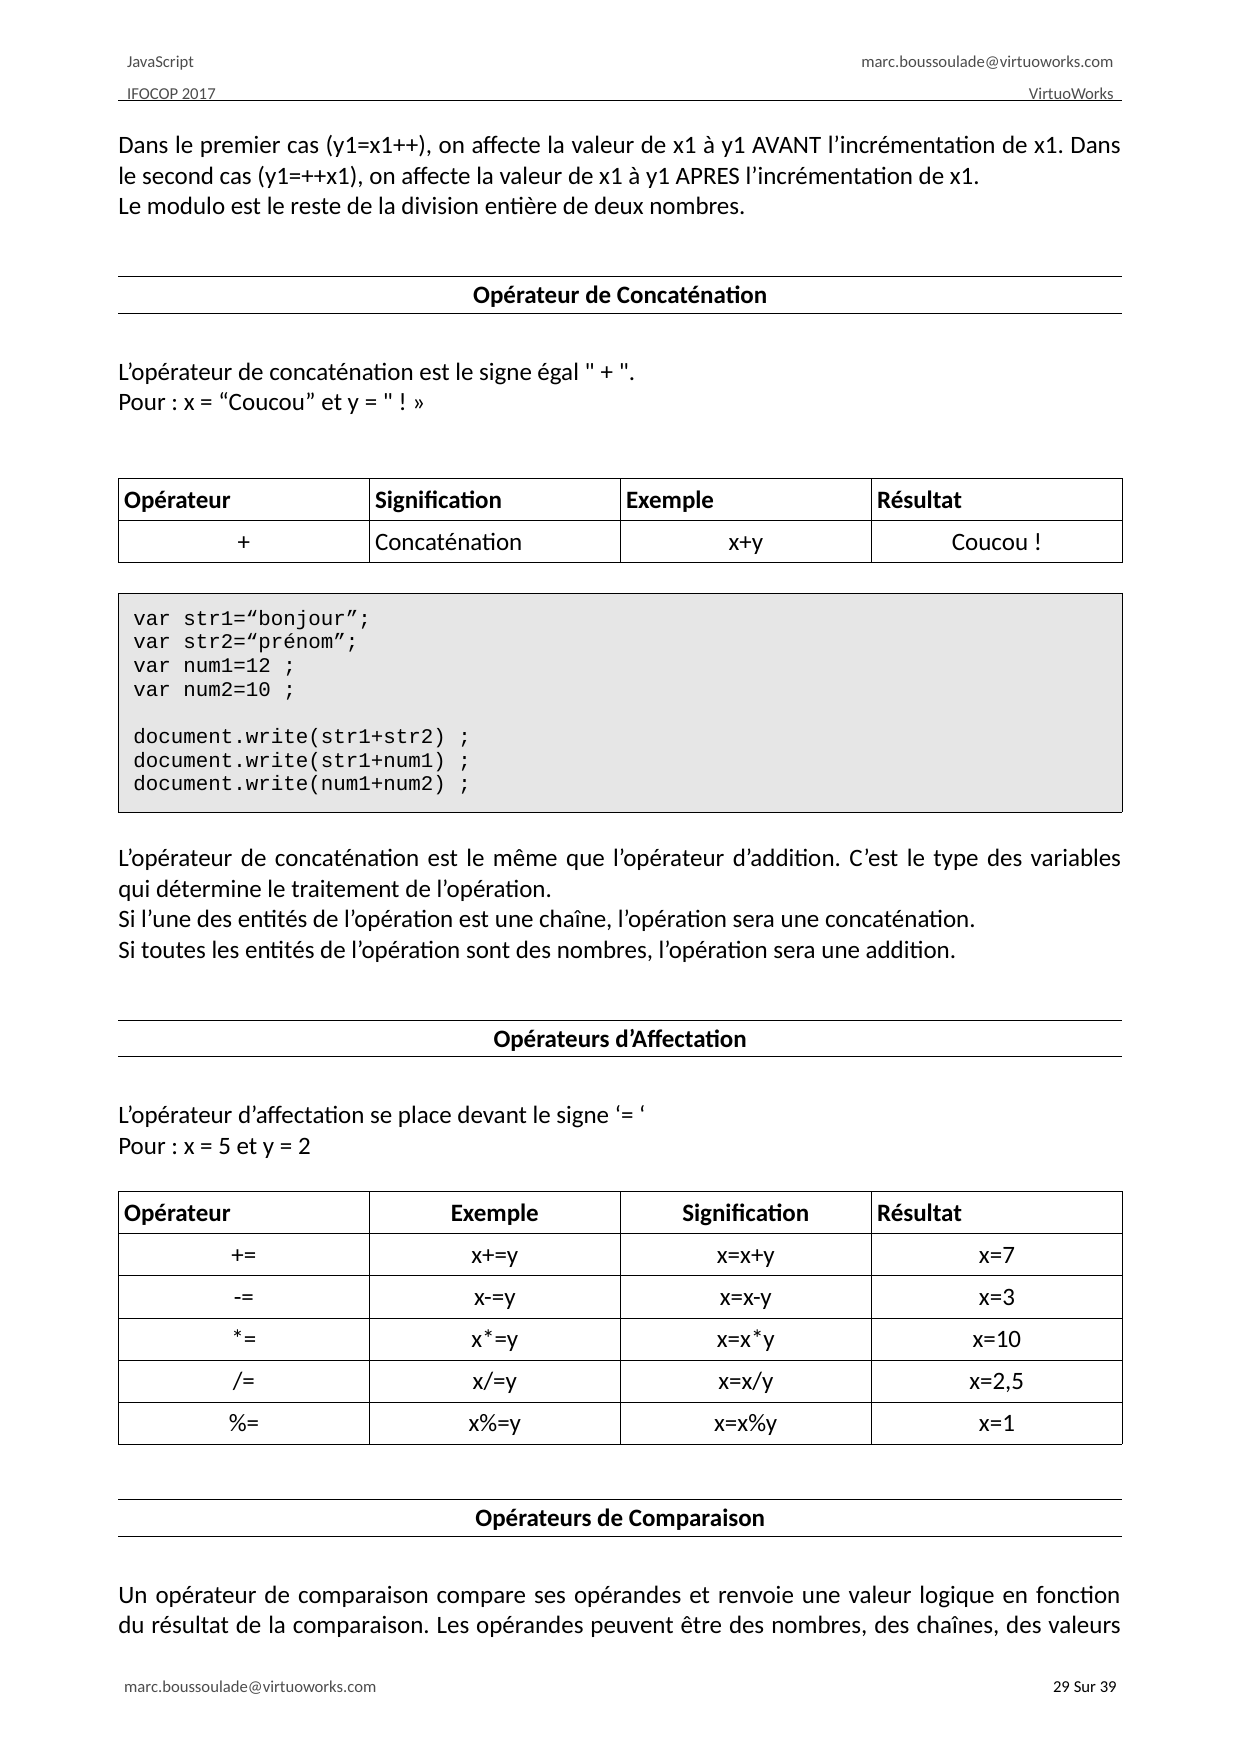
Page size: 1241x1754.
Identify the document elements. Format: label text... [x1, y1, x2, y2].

subtitle Opérateurs d’Affectation [118, 1021, 1122, 1056]
text Le modulo est le reste de la division entière de deux nombres. [118, 190, 1122, 221]
table_cell /= [119, 1361, 369, 1402]
table_cell x=1 [872, 1403, 1122, 1444]
table_header Exemple [621, 479, 871, 520]
table_cell Concaténation [370, 521, 620, 562]
table_cell x=2,5 [872, 1361, 1122, 1402]
table_cell -= [119, 1276, 369, 1317]
table_cell x%=y [370, 1403, 620, 1444]
text L’opérateur de concaténation est le signe égal " + ". [118, 356, 1122, 387]
table_cell += [119, 1234, 369, 1275]
table_cell x=x*y [621, 1319, 871, 1359]
text var num1=12 ; [119, 640, 1122, 664]
table_cell x=x/y [621, 1361, 871, 1402]
table_cell x=x%y [621, 1403, 871, 1444]
table_header Exemple [370, 1192, 620, 1233]
table_header Opérateur [119, 479, 369, 520]
table_cell %= [119, 1403, 369, 1444]
table_cell x=3 [872, 1276, 1122, 1317]
text Dans le premier cas (y1=x1++), on affecte la valeur de x1 à y1 AVANT l’incrémentation de x1. Dans le second cas (y1=++x1), on affecte la valeur de x1 à y1 APRES l’incrémentation de x1. [118, 129, 1122, 190]
table_cell + [119, 521, 369, 562]
table_header Opérateur [119, 1192, 369, 1233]
table_header Résultat [872, 1192, 1122, 1233]
text document.write(str1+str2) ; [119, 711, 1122, 735]
table_cell x*=y [370, 1319, 620, 1359]
table_cell x+=y [370, 1234, 620, 1275]
text Pour : x = 5 et y = 2 [118, 1130, 1122, 1161]
table_cell x=7 [872, 1234, 1122, 1275]
table_header Signification [621, 1192, 871, 1233]
table_cell *= [119, 1319, 369, 1359]
table_cell x=x+y [621, 1234, 871, 1275]
table_header Signification [370, 479, 620, 520]
table_cell Coucou ! [872, 521, 1122, 562]
table_cell x=10 [872, 1319, 1122, 1359]
text Un opérateur de comparaison compare ses opérandes et renvoie une valeur logique en fonction du résultat de la comparaison. Les opérandes peuvent être des nombres, des chaînes, des valeurs [118, 1579, 1122, 1640]
text L’opérateur de concaténation est le même que l’opérateur d’addition. C’est le type des variables qui détermine le traitement de l’opération. [118, 842, 1122, 903]
table_cell x-=y [370, 1276, 620, 1317]
text L’opérateur d’affectation se place devant le signe ‘= ‘ [118, 1099, 1122, 1130]
text document.write(num1+num2) ; [119, 758, 1122, 812]
subtitle Opérateurs de Comparaison [118, 1500, 1122, 1536]
text Pour : x = “Coucou” et y = " ! » [118, 387, 1122, 417]
text Si toutes les entités de l’opération sont des nombres, l’opération sera une addition. [118, 934, 1122, 964]
subtitle Opérateur de Concaténation [118, 277, 1122, 313]
text Si l’une des entités de l’opération est une chaîne, l’opération sera une concaténation. [118, 903, 1122, 934]
table_cell x=x-y [621, 1276, 871, 1317]
table_cell x+y [621, 521, 871, 562]
text var num2=10 ; [119, 664, 1122, 687]
text var str1=“bonjour”; [119, 594, 1122, 617]
table_header Résultat [872, 479, 1122, 520]
table_cell x/=y [370, 1361, 620, 1402]
text document.write(str1+num1) ; [119, 735, 1122, 758]
text var str2=“prénom”; [119, 617, 1122, 640]
